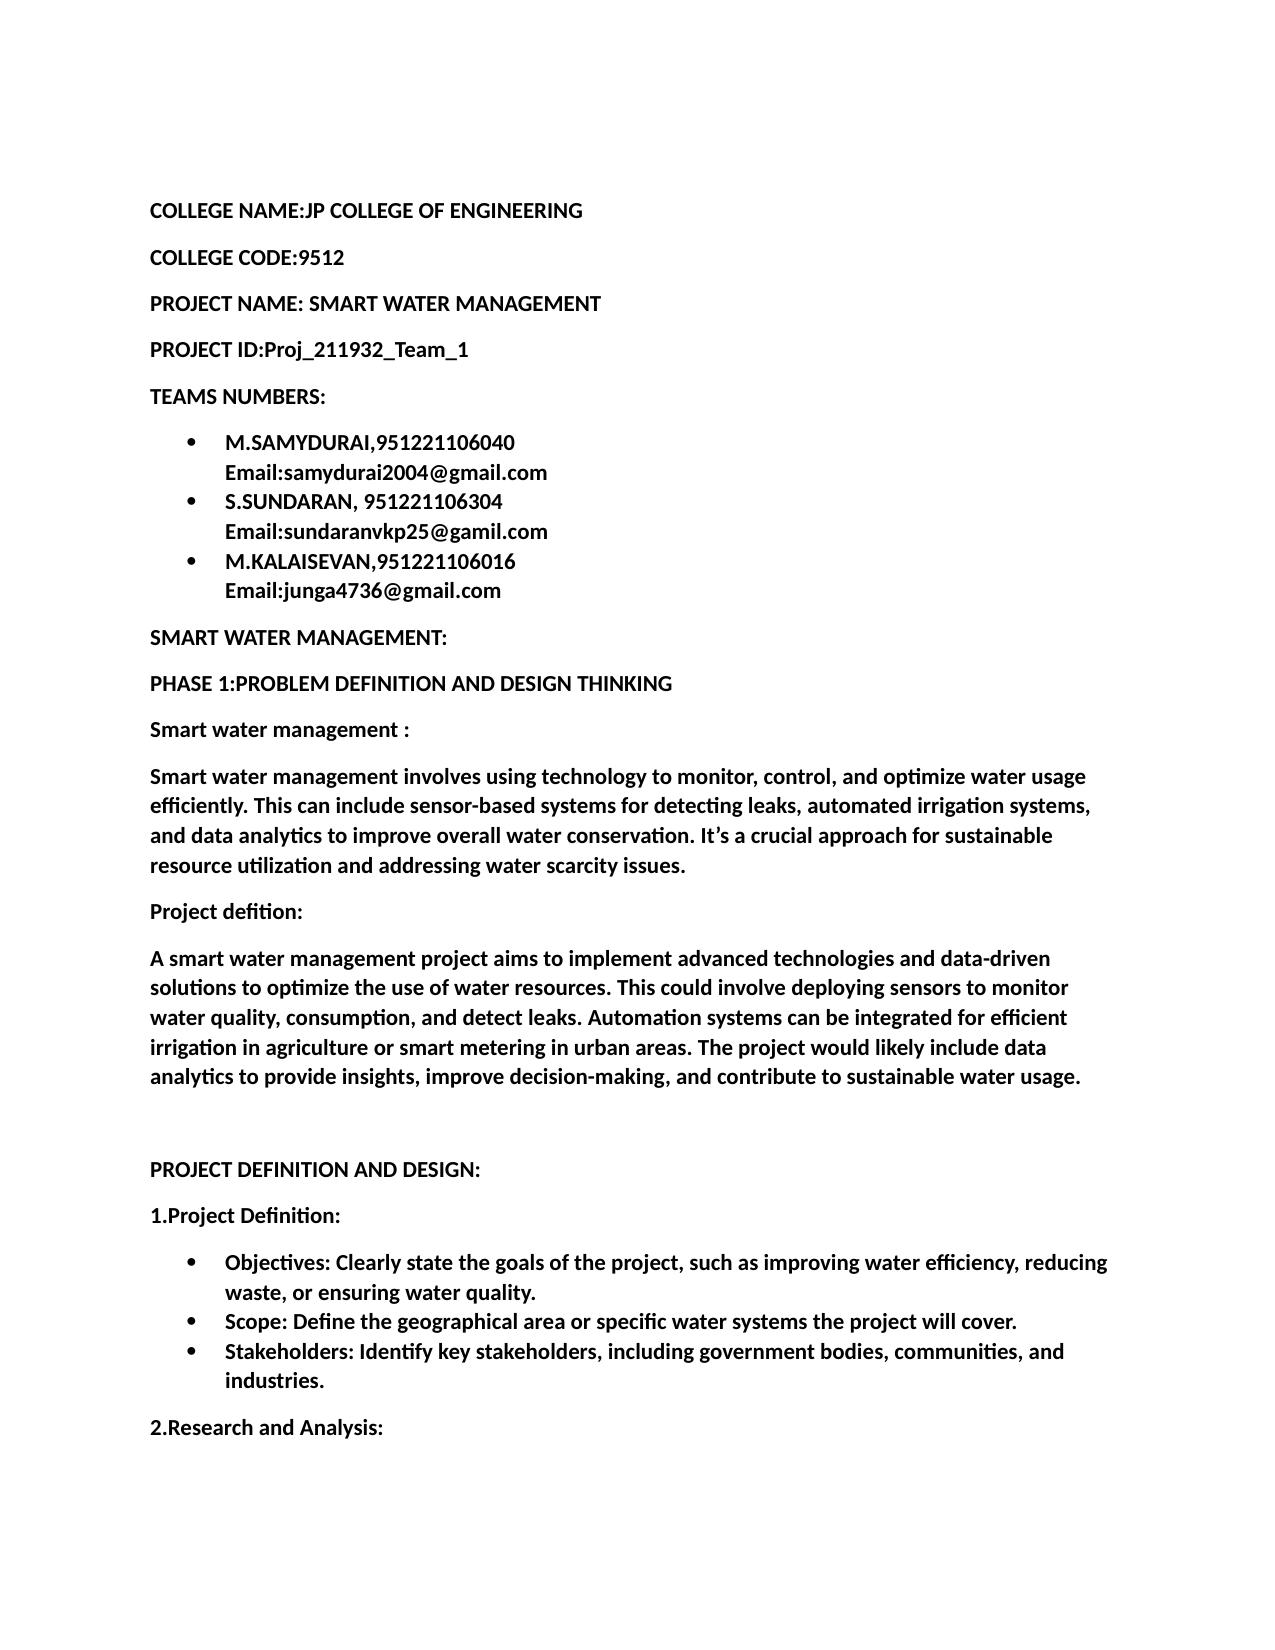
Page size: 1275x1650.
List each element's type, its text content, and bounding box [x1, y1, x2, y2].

text PROJECT ID:Proj_211932_Team_1 [150, 335, 1125, 363]
text SMART WATER MANAGEMENT: [150, 623, 1125, 651]
list Objectives: Clearly state the goals of the project, such as improving water efficiency, reducing waste, or ensuring water quality. [187, 1248, 1125, 1306]
list Email:junga4736@gmail.com [225, 577, 1125, 604]
list M.KALAISEVAN,951221106016 [187, 547, 1125, 575]
list S.SUNDARAN, 951221106304 [187, 487, 1125, 516]
text 1.Project Definition: [150, 1202, 1125, 1229]
text Project defition: [150, 897, 1125, 925]
text PHASE 1:PROBLEM DEFINITION AND DESIGN THINKING [150, 669, 1125, 697]
text COLLEGE NAME:JP COLLEGE OF ENGINEERING [150, 196, 1125, 224]
text Smart water management : [150, 716, 1125, 744]
list Email:samydurai2004@gmail.com [225, 458, 1125, 486]
text PROJECT DEFINITION AND DESIGN: [150, 1155, 1125, 1183]
text COLLEGE CODE:9512 [150, 243, 1125, 271]
text PROJECT NAME: SMART WATER MANAGEMENT [150, 289, 1125, 317]
list Stakeholders: Identify key stakeholders, including government bodies, communities, and industries. [187, 1337, 1125, 1395]
text Smart water management involves using technology to monitor, control, and optimize water usage efficiently. This can include sensor-based systems for detecting leaks, automated irrigation systems, and data analytics to improve overall water conservation. It’s a crucial approach for sustainable resource utilization and addressing water scarcity issues. [150, 762, 1125, 879]
list Email:sundaranvkp25@gamil.com [225, 517, 1125, 545]
text TEAMS NUMBERS: [150, 382, 1125, 410]
list M.SAMYDURAI,951221106040 [187, 428, 1125, 456]
text 2.Research and Analysis: [150, 1413, 1125, 1441]
text A smart water management project aims to implement advanced technologies and data-driven solutions to optimize the use of water resources. This could involve deploying sensors to monitor water quality, consumption, and detect leaks. Automation systems can be integrated for efficient irrigation in agriculture or smart metering in urban areas. The project would likely include data analytics to provide insights, improve decision-making, and contribute to sustainable water usage. [150, 944, 1125, 1091]
list Scope: Define the geographical area or specific water systems the project will cover. [187, 1307, 1125, 1335]
